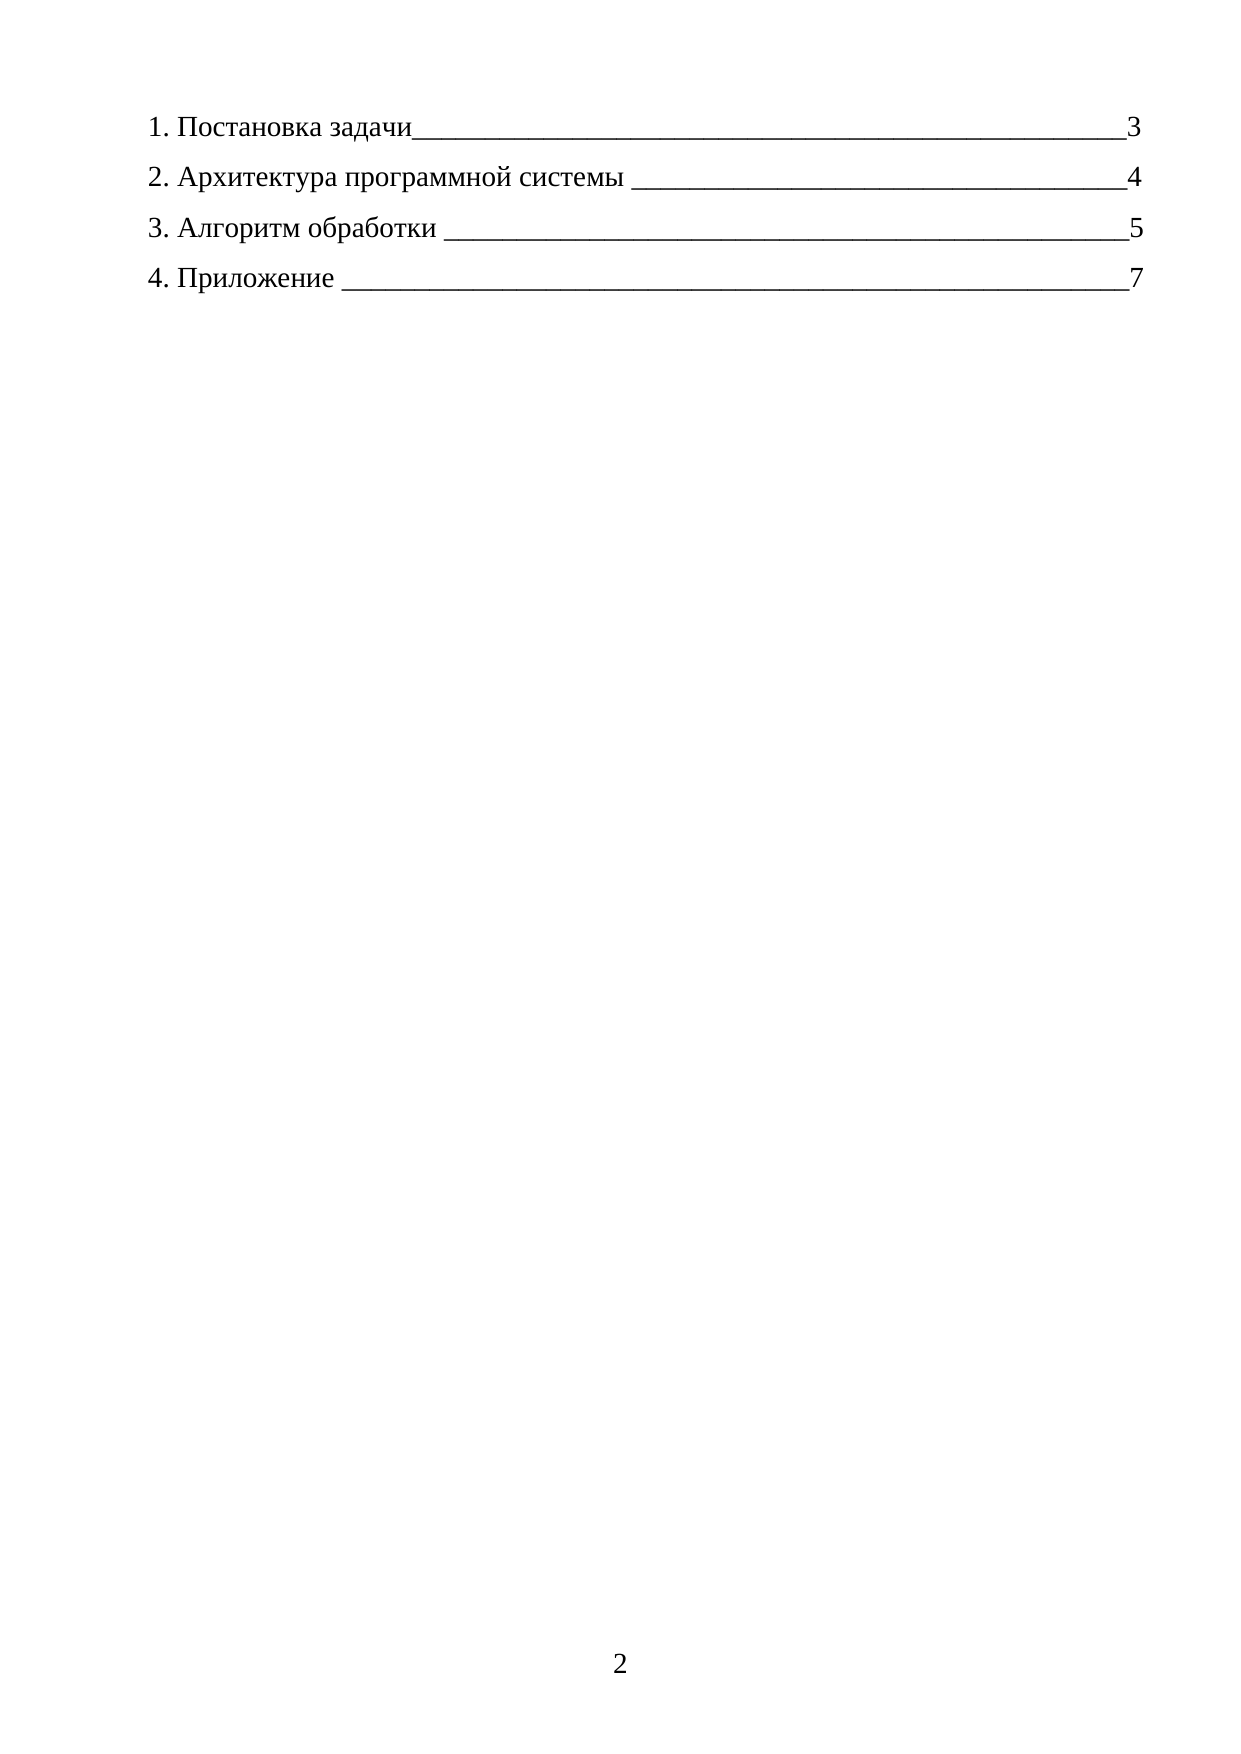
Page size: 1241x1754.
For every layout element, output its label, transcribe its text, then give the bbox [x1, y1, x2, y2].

text 2. Архитектура программной системы __________________________________4 [89, 159, 1152, 193]
text 3. Алгоритм обработки _______________________________________________5 [89, 210, 1152, 243]
text 4. Приложение ______________________________________________________7 [89, 260, 1152, 293]
text 1. Постановка задачи_________________________________________________3 [89, 109, 1152, 143]
